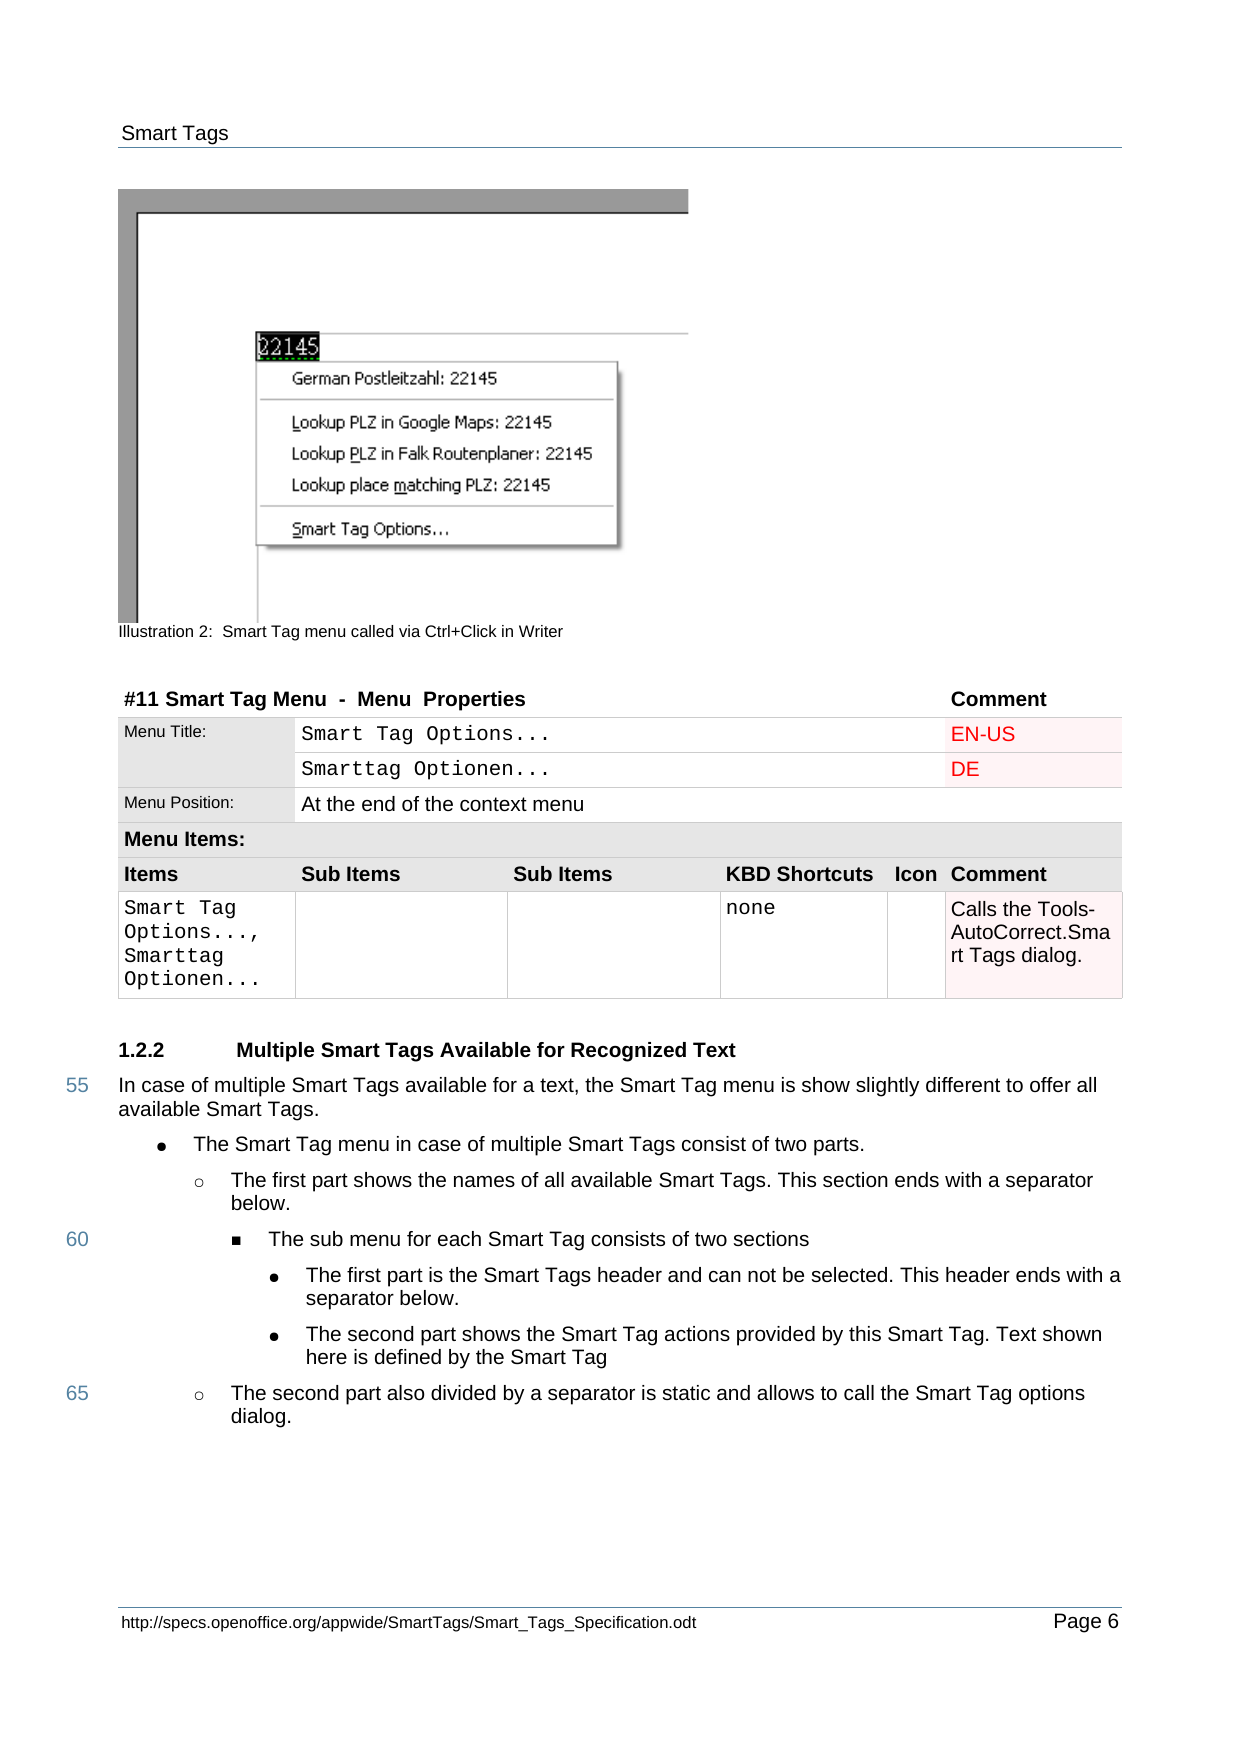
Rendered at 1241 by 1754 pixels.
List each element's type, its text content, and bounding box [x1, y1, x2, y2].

list The second part shows the Smart Tag actions provided by this Smart Tag. Text shown here is defined by the Smart Tag [268, 1322, 1122, 1369]
table_cell [296, 892, 507, 998]
table_header Smart Tag Options... [295, 718, 945, 752]
list The first part is the Smart Tags header and can not be selected. This header ends with a separator below. [268, 1263, 1122, 1310]
table_cell Icon [887, 858, 945, 891]
table_header Smart Tag Menu - Menu Properties [118, 681, 945, 717]
table_cell Smarttag Optionen... [295, 753, 945, 787]
picture [118, 189, 689, 623]
table_cell Items [118, 858, 295, 891]
table_cell Menu Position: [118, 788, 295, 822]
list The second part also divided by a separator is static and allows to call the Smart Tag options dialog. [193, 1381, 1122, 1428]
list The sub menu for each Smart Tag consists of two sections [231, 1228, 1122, 1251]
table_header Comment [945, 681, 1122, 717]
text Illustration 2: Smart Tag menu called via Ctrl+Click in Writer [118, 623, 688, 641]
table_cell Comment [945, 858, 1122, 891]
table_cell At the end of the context menu [295, 788, 1122, 822]
table_header EN-US [945, 718, 1122, 752]
table_cell Smart Tag Options..., Smarttag Optionen... [119, 892, 295, 998]
table_cell [508, 892, 720, 998]
text In case of multiple Smart Tags available for a text, the Smart Tag menu is show slightly different to offer all available Smart Tags. [118, 1074, 1122, 1121]
table_cell [888, 892, 945, 998]
table_cell none [721, 892, 887, 998]
table_cell Menu Items: [118, 823, 1122, 857]
table_cell Sub Items [295, 858, 507, 891]
table_cell Calls the Tools-AutoCorrect.Smart Tags dialog. [946, 892, 1122, 998]
subtitle Multiple Smart Tags Available for Recognized Text [118, 1039, 1122, 1062]
table_cell Menu Title: [118, 718, 295, 787]
table_cell Sub Items [507, 858, 720, 891]
list The first part shows the names of all available Smart Tags. This section ends with a separator below. [193, 1169, 1122, 1215]
table_cell KBD Shortcuts [720, 858, 887, 891]
table_cell DE [945, 753, 1122, 787]
list The Smart Tag menu in case of multiple Smart Tags consist of two parts. [156, 1133, 1122, 1156]
